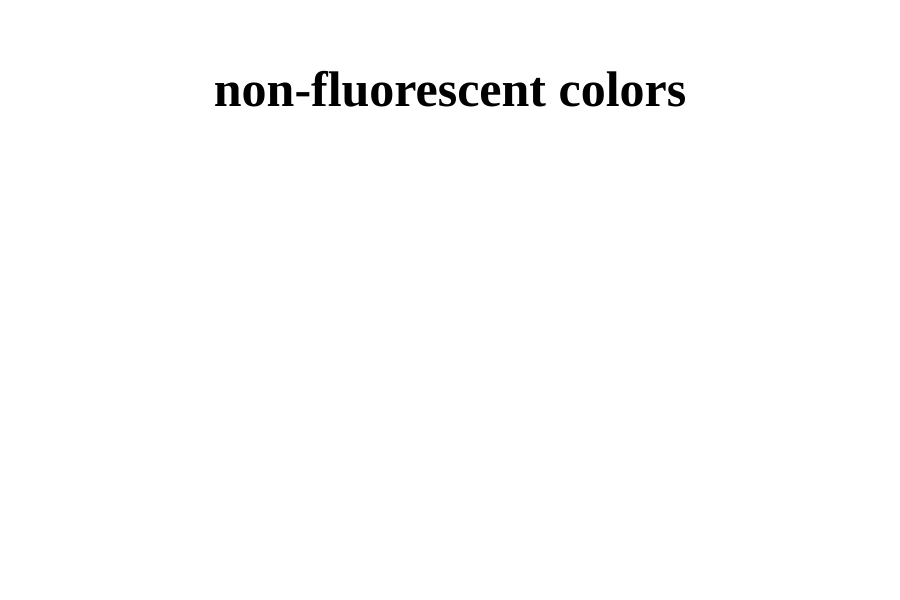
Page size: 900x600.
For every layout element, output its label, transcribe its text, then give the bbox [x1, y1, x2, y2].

text non-fluorescent colors [60, 60, 840, 117]
